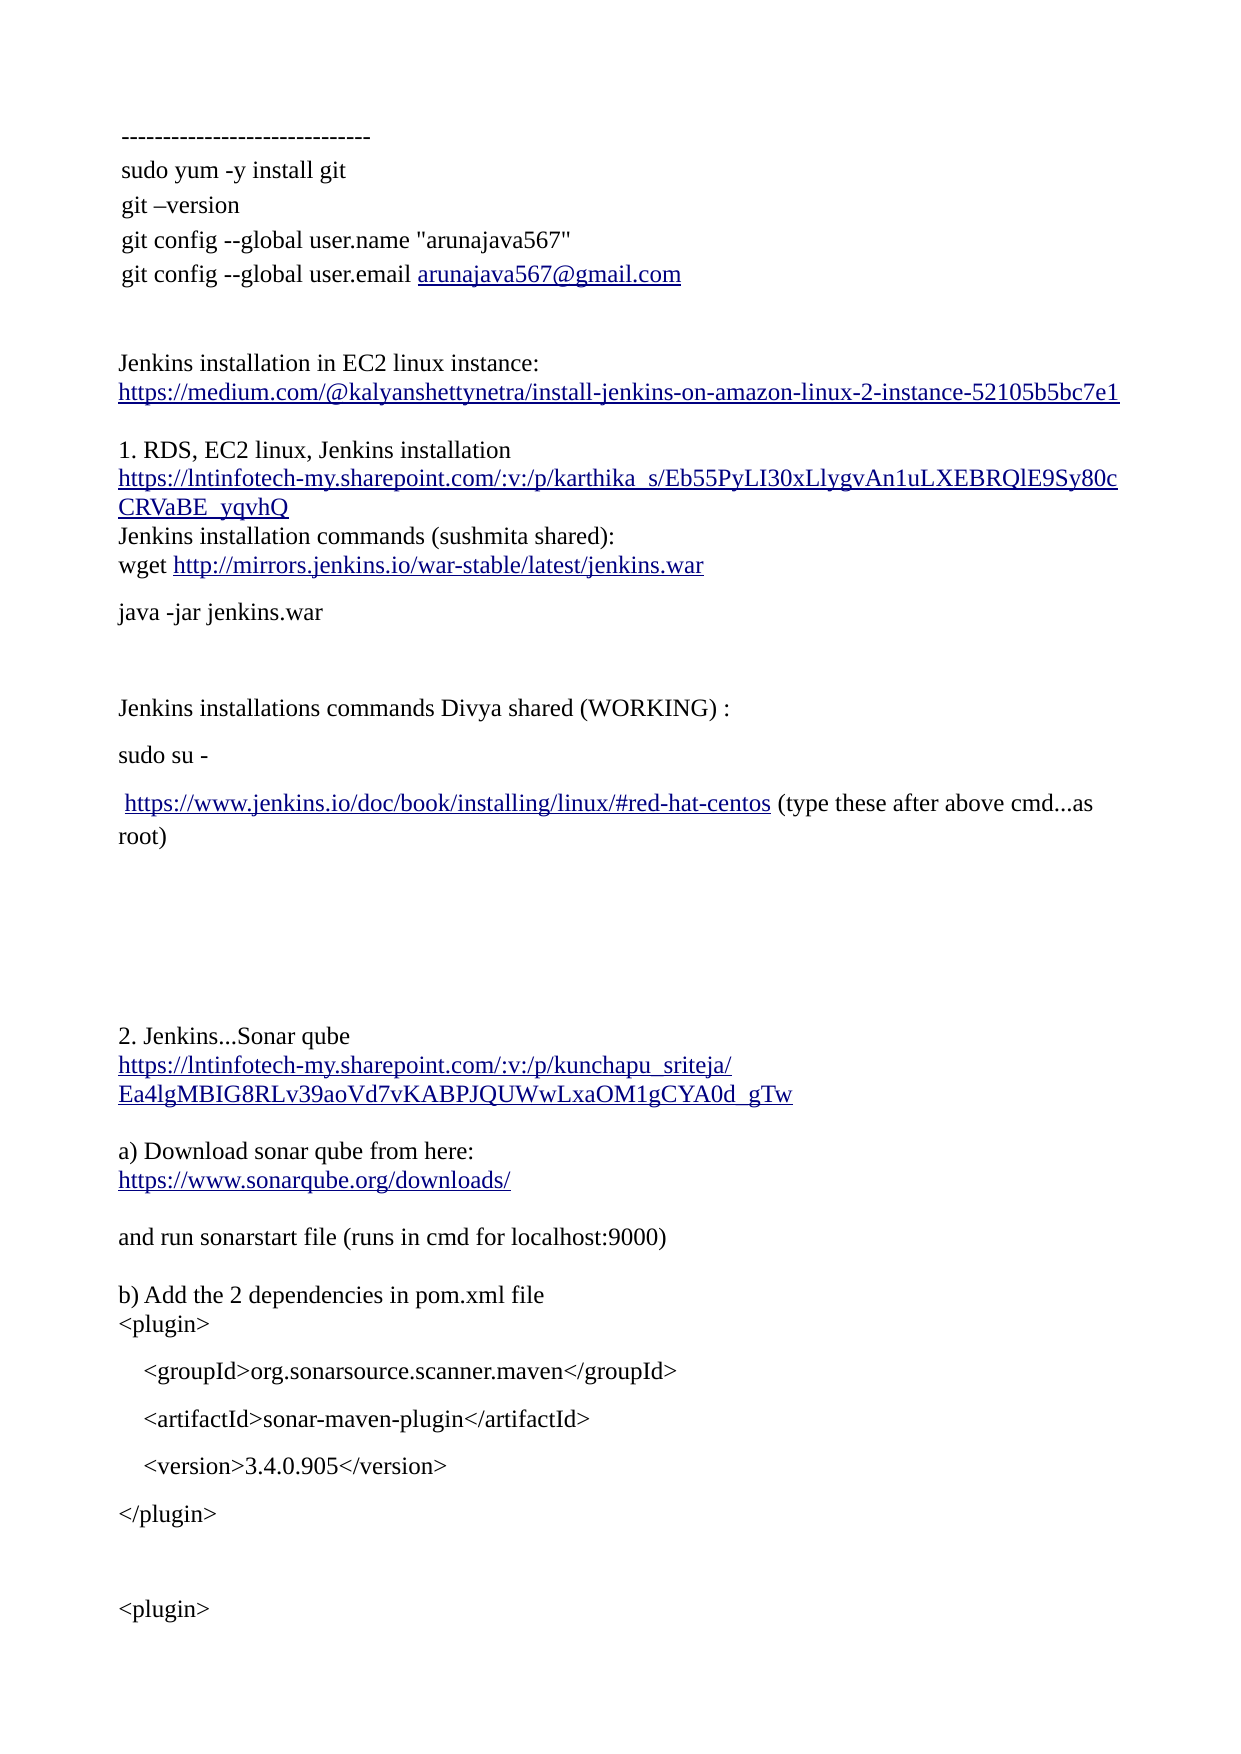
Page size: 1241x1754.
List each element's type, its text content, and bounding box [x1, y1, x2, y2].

text java -jar jenkins.war [118, 597, 1122, 626]
text wget http://mirrors.jenkins.io/war-stable/latest/jenkins.war [118, 550, 1122, 578]
text Jenkins installation in EC2 linux instance: [118, 348, 1122, 377]
text </plugin> [118, 1499, 1122, 1528]
text sudo su - [118, 740, 1122, 769]
text <groupId>org.sonarsource.scanner.maven</groupId> [118, 1356, 1122, 1385]
table_cell sudo yum -y install git [118, 153, 910, 187]
text and run sonarstart file (runs in cmd for localhost:9000) [118, 1222, 1122, 1251]
text Jenkins installation commands (sushmita shared): [118, 521, 1122, 550]
table_cell ------------------------------ [118, 118, 910, 153]
text 2. Jenkins...Sonar qube [118, 1021, 1122, 1050]
text <version>3.4.0.905</version> [118, 1451, 1122, 1480]
text <plugin> [118, 1594, 1122, 1623]
text a) Download sonar qube from here: [118, 1136, 1122, 1165]
text b) Add the 2 dependencies in pom.xml file [118, 1280, 1122, 1309]
table_cell git config --global user.name "arunajava567" [118, 222, 910, 256]
text https://lntinfotech-my.sharepoint.com/:v:/p/kunchapu_sriteja/Ea4lgMBIG8RLv39aoVd7vKABPJQUWwLxaOM1gCYA0d_gTw [118, 1050, 1122, 1107]
text <plugin> [118, 1309, 1122, 1337]
text https://medium.com/@kalyanshettynetra/install-jenkins-on-amazon-linux-2-instance-52105b5bc7e1 [118, 377, 1122, 406]
table_cell git config --global user.email arunajava567@gmail.com [118, 256, 910, 291]
table_cell git –version [118, 187, 910, 222]
text https://www.jenkins.io/doc/book/installing/linux/#red-hat-centos (type these after above cmd...as root) [118, 788, 1122, 849]
text <artifactId>sonar-maven-plugin</artifactId> [118, 1404, 1122, 1433]
text 1. RDS, EC2 linux, Jenkins installation https://lntinfotech-my.sharepoint.com/:v:/p/karthika_s/Eb55PyLI30xLlygvAn1uLXEBRQlE9Sy80cCRVaBE_yqvhQ [118, 435, 1122, 521]
text https://www.sonarqube.org/downloads/ [118, 1165, 1122, 1194]
text Jenkins installations commands Divya shared (WORKING) : [118, 693, 1122, 721]
